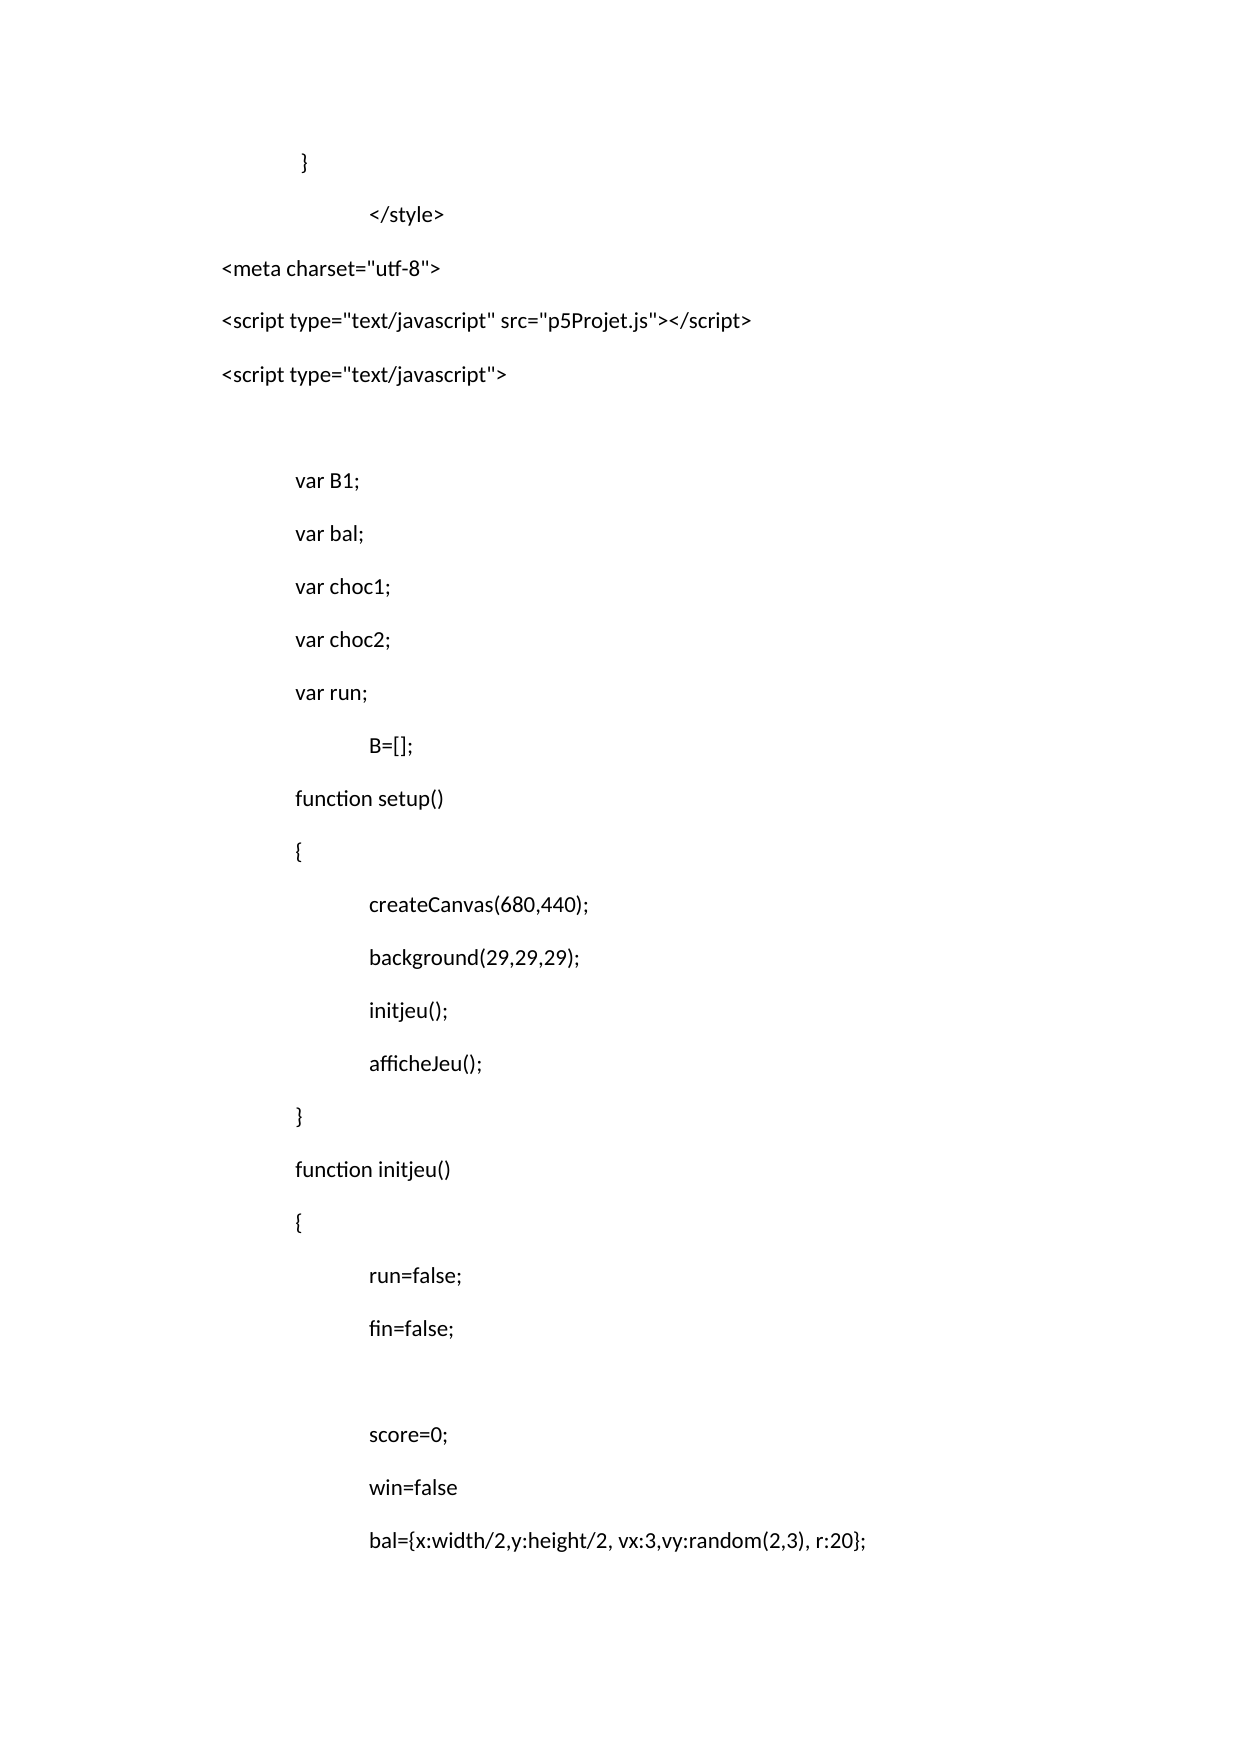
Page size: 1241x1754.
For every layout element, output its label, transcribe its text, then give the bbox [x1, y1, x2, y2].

text fin=false; [148, 1314, 1093, 1342]
text { [148, 1208, 1093, 1236]
text score=0; [148, 1420, 1093, 1448]
text } [148, 1102, 1093, 1130]
text var run; [148, 678, 1093, 706]
text var choc1; [148, 572, 1093, 600]
text background(29,29,29); [148, 943, 1093, 971]
text B=[]; [148, 731, 1093, 759]
text } [148, 148, 1093, 176]
text bal={x:width/2,y:height/2, vx:3,vy:random(2,3), r:20}; [148, 1526, 1093, 1554]
text var bal; [148, 519, 1093, 547]
text createCanvas(680,440); [148, 890, 1093, 918]
text function setup() [148, 784, 1093, 812]
text <meta charset="utf-8"> [148, 254, 1093, 282]
text { [148, 837, 1093, 865]
text win=false [148, 1473, 1093, 1501]
text function initjeu() [148, 1155, 1093, 1183]
text <script type="text/javascript"> [148, 360, 1093, 388]
text run=false; [148, 1261, 1093, 1289]
text var B1; [148, 466, 1093, 494]
text </style> [148, 201, 1093, 229]
text afficheJeu(); [148, 1049, 1093, 1077]
text <script type="text/javascript" src="p5Projet.js"></script> [148, 307, 1093, 335]
text var choc2; [148, 625, 1093, 653]
text initjeu(); [148, 996, 1093, 1024]
